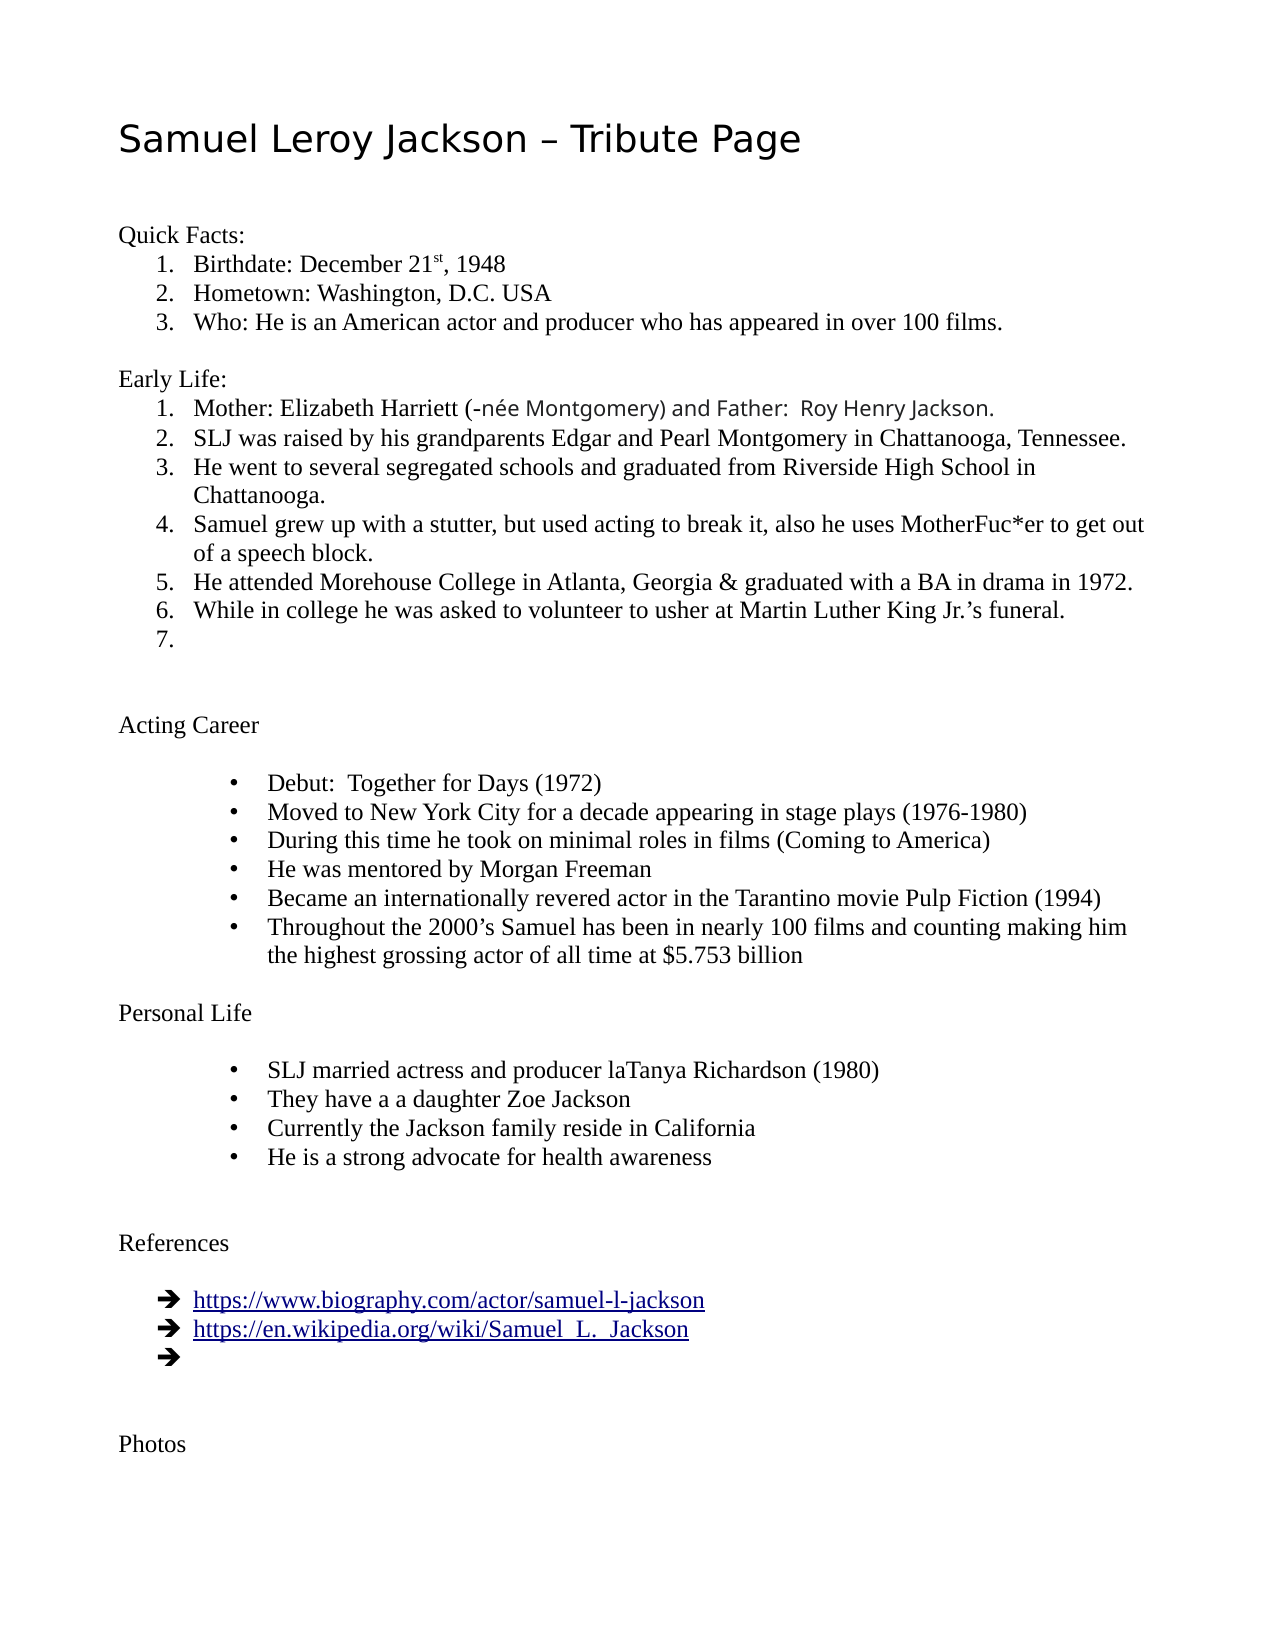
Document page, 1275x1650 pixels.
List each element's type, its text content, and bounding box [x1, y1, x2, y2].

list Birthdate: December 21st, 1948 [156, 249, 1157, 278]
list Hometown: Washington, D.C. USA [156, 278, 1157, 307]
text Quick Facts: [118, 221, 1157, 249]
text Acting Career [118, 710, 1157, 739]
list https://www.biography.com/actor/samuel-l-jackson [156, 1285, 1157, 1314]
list SLJ was raised by his grandparents Edgar and Pearl Montgomery in Chattanooga, Tennessee. [156, 423, 1157, 452]
list SLJ married actress and producer laTanya Richardson (1980) [229, 1055, 1157, 1084]
list Moved to New York City for a decade appearing in stage plays (1976-1980) [229, 797, 1157, 825]
list He was mentored by Morgan Freeman [229, 854, 1157, 883]
list While in college he was asked to volunteer to usher at Martin Luther King Jr.’s funeral. [156, 595, 1157, 624]
list Became an internationally revered actor in the Tarantino movie Pulp Fiction (1994) [229, 883, 1157, 912]
list During this time he took on minimal roles in films (Coming to America) [229, 825, 1157, 854]
list He is a strong advocate for health awareness [229, 1142, 1157, 1170]
list https://en.wikipedia.org/wiki/Samuel_L._Jackson [156, 1314, 1157, 1343]
list They have a a daughter Zoe Jackson [229, 1084, 1157, 1113]
list Currently the Jackson family reside in California [229, 1113, 1157, 1142]
text Early Life: [118, 364, 1157, 393]
list He attended Morehouse College in Atlanta, Georgia & graduated with a BA in drama in 1972. [156, 567, 1157, 595]
text Personal Life [118, 998, 1157, 1027]
text References [118, 1228, 1157, 1257]
list Throughout the 2000’s Samuel has been in nearly 100 films and counting making him the highest grossing actor of all time at $5.753 billion [229, 912, 1157, 969]
list Samuel grew up with a stutter, but used acting to break it, also he uses MotherFuc*er to get out of a speech block. [156, 509, 1157, 567]
list Mother: Elizabeth Harriett (-née Montgomery) and Father: Roy Henry Jackson. [156, 393, 1157, 423]
text Photos [118, 1429, 1157, 1458]
list He went to several segregated schools and graduated from Riverside High School in Chattanooga. [156, 452, 1157, 509]
list Debut: Together for Days (1972) [229, 768, 1157, 797]
list Who: He is an American actor and producer who has appeared in over 100 films. [156, 307, 1157, 336]
